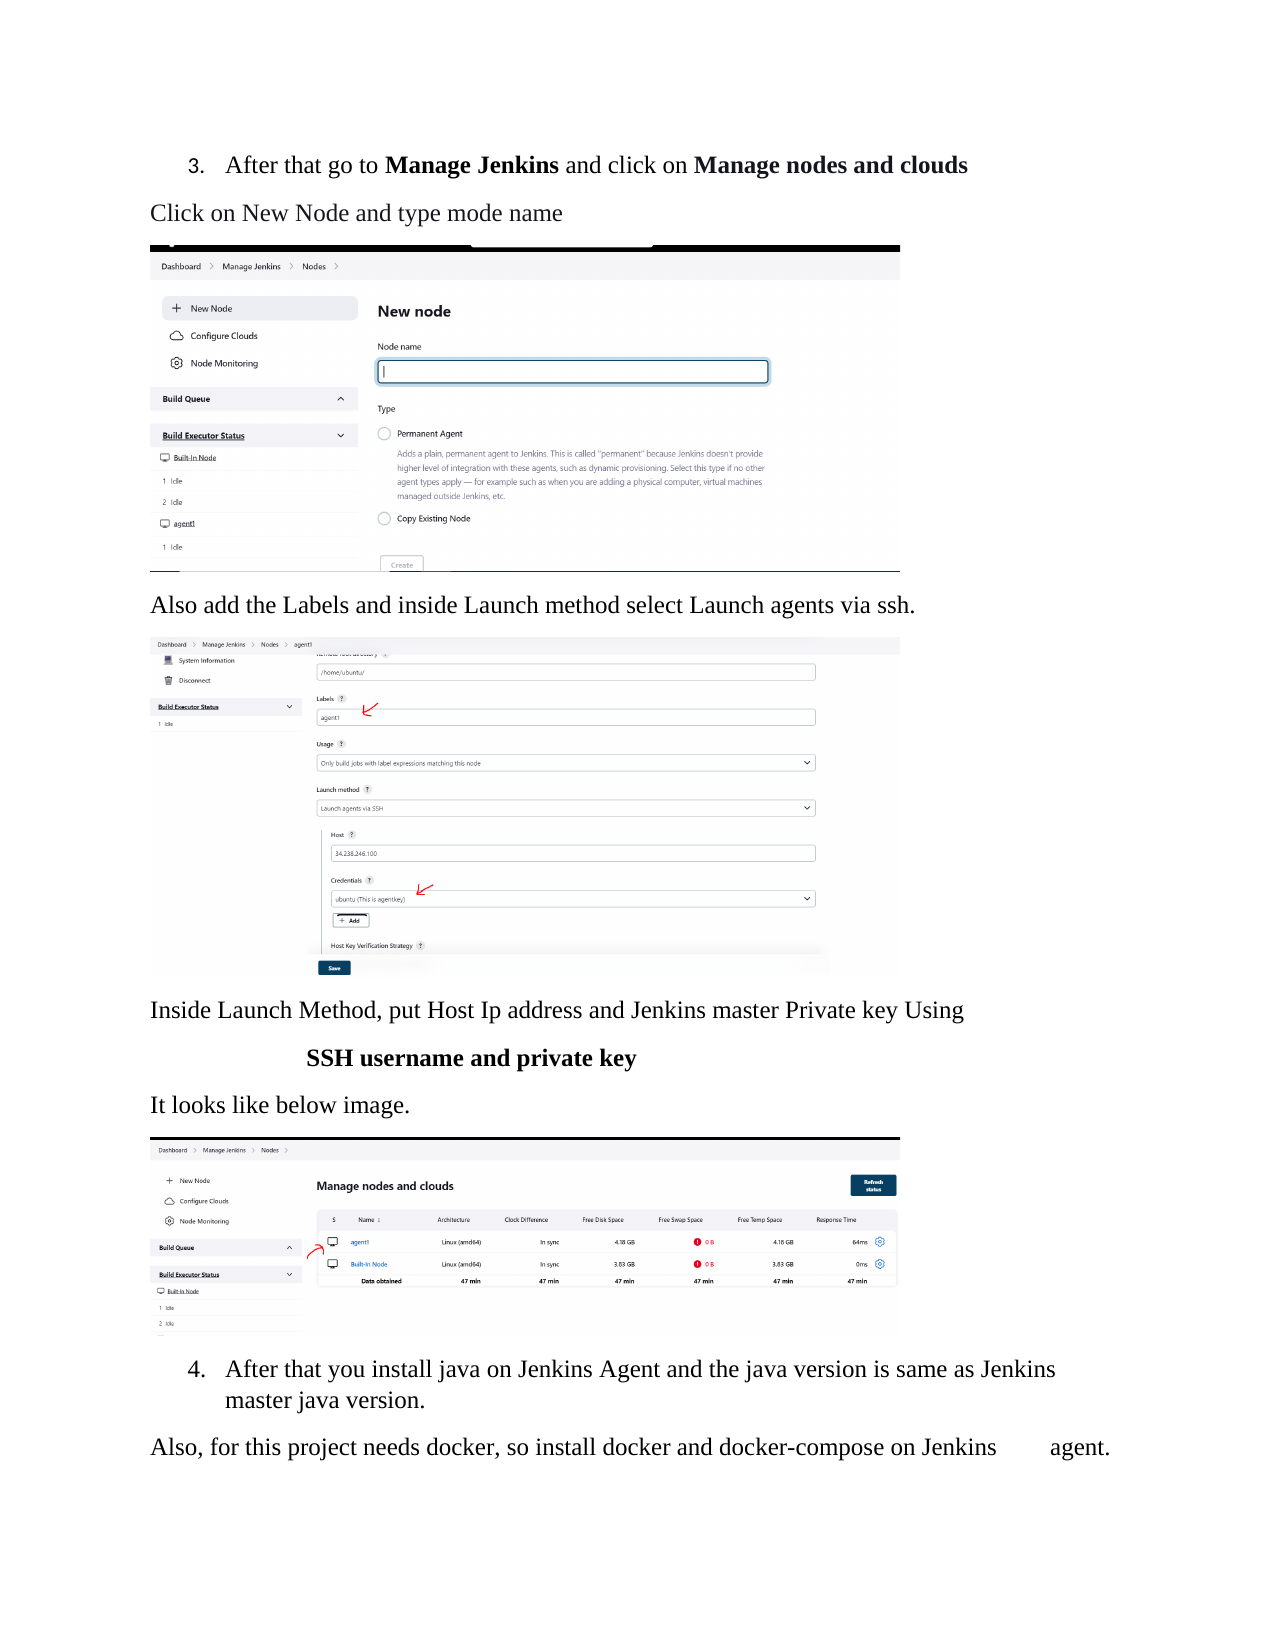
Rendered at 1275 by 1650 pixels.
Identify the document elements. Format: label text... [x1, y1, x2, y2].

text Click on New Node and type mode name [150, 198, 1125, 226]
list After that go to Manage Jenkins and click on Manage nodes and clouds [187, 150, 1125, 179]
text It looks like below image. [150, 1090, 1125, 1119]
list After that you install java on Jenkins Agent and the java version is same as Jenkins master java version. [187, 1354, 1125, 1414]
text Also, for this project needs docker, so install docker and docker-compose on Jenkins agent. [150, 1432, 1125, 1462]
text Inside Launch Method, put Host Ip address and Jenkins master Private key Using [150, 995, 1125, 1024]
text Also add the Labels and inside Launch method select Launch agents via ssh. [150, 590, 1125, 619]
text SSH username and private key [225, 1043, 1125, 1071]
